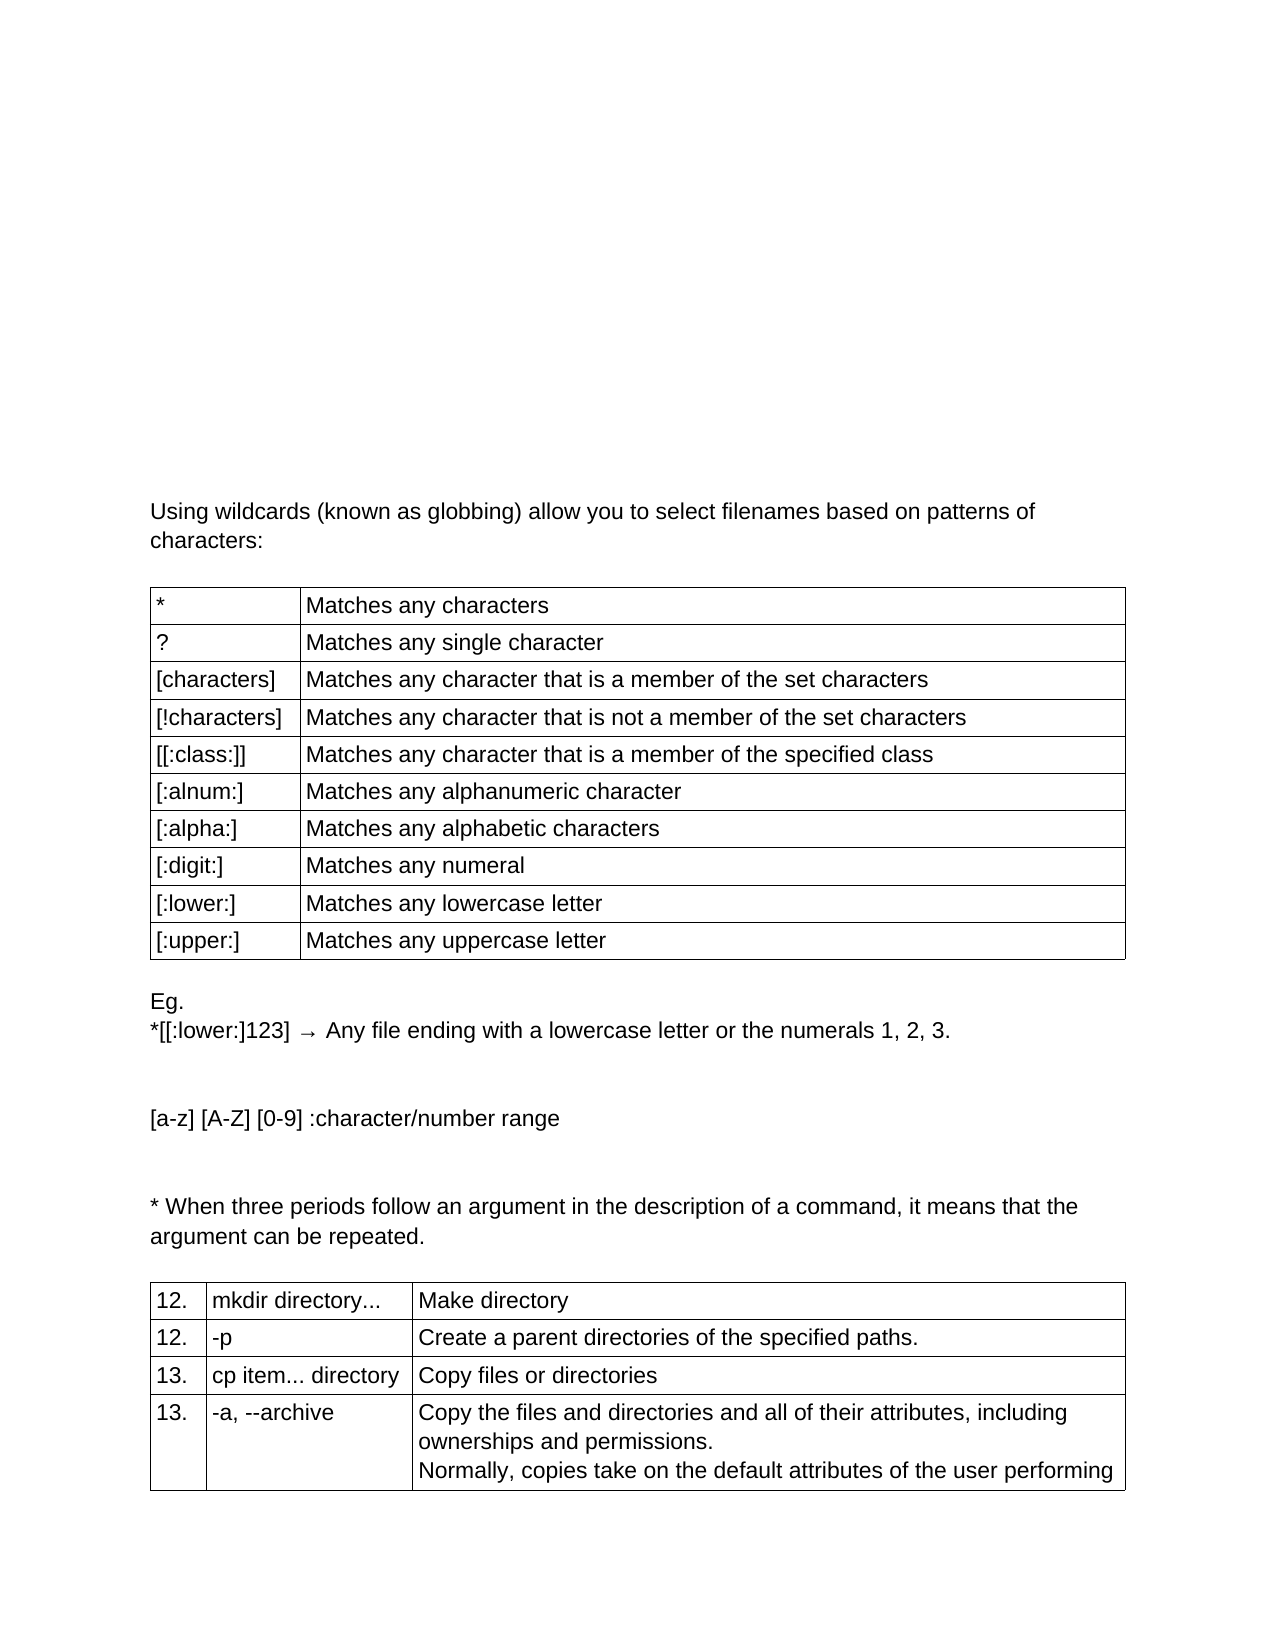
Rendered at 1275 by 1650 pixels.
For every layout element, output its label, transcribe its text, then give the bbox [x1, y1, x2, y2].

table_cell Copy files or directories [413, 1357, 1125, 1394]
table_header Matches any characters [301, 588, 1125, 624]
table_cell [:alpha:] [151, 811, 300, 847]
table_cell [characters] [151, 662, 300, 698]
table_header * [151, 588, 300, 624]
table_cell [[:class:]] [151, 737, 300, 773]
table_cell [:digit:] [151, 848, 300, 884]
table_cell [:lower:] [151, 886, 300, 922]
table_cell [!characters] [151, 700, 300, 736]
table_cell Matches any character that is a member of the set characters [301, 662, 1125, 698]
table_header 12. [151, 1283, 206, 1319]
text * When three periods follow an argument in the description of a command, it means that the argument can be repeated. [150, 1194, 1125, 1249]
text Eg. [150, 988, 1125, 1014]
table_cell Matches any character that is a member of the specified class [301, 737, 1125, 773]
table_cell Matches any single character [301, 625, 1125, 661]
table_cell Copy the files and directories and all of their attributes, including ownerships and permissions. Normally, copies take on the default attributes of the user performing [413, 1395, 1125, 1489]
table_cell [:alnum:] [151, 774, 300, 810]
table_cell 12. [151, 1320, 206, 1356]
table_cell 13. [151, 1357, 206, 1394]
table_cell Matches any alphanumeric character [301, 774, 1125, 810]
table_cell Matches any character that is not a member of the set characters [301, 700, 1125, 736]
table_header Make directory [413, 1283, 1125, 1319]
text Using wildcards (known as globbing) allow you to select filenames based on patterns of characters: [150, 499, 1125, 554]
table_cell Matches any alphabetic characters [301, 811, 1125, 847]
table_cell -p [207, 1320, 412, 1356]
table_cell 13. [151, 1395, 206, 1489]
table_header mkdir directory... [207, 1283, 412, 1319]
table_cell Matches any lowercase letter [301, 886, 1125, 922]
text *[[:lower:]123] → Any file ending with a lowercase letter or the numerals 1, 2, 3. [150, 1018, 1125, 1043]
table_cell Create a parent directories of the specified paths. [413, 1320, 1125, 1356]
table_cell -a, --archive [207, 1395, 412, 1489]
table_cell [:upper:] [151, 923, 300, 959]
table_cell ? [151, 625, 300, 661]
table_cell Matches any numeral [301, 848, 1125, 884]
table_cell Matches any uppercase letter [301, 923, 1125, 959]
text [a-z] [A-Z] [0-9] :character/number range [150, 1106, 1125, 1131]
table_cell cp item... directory [207, 1357, 412, 1394]
